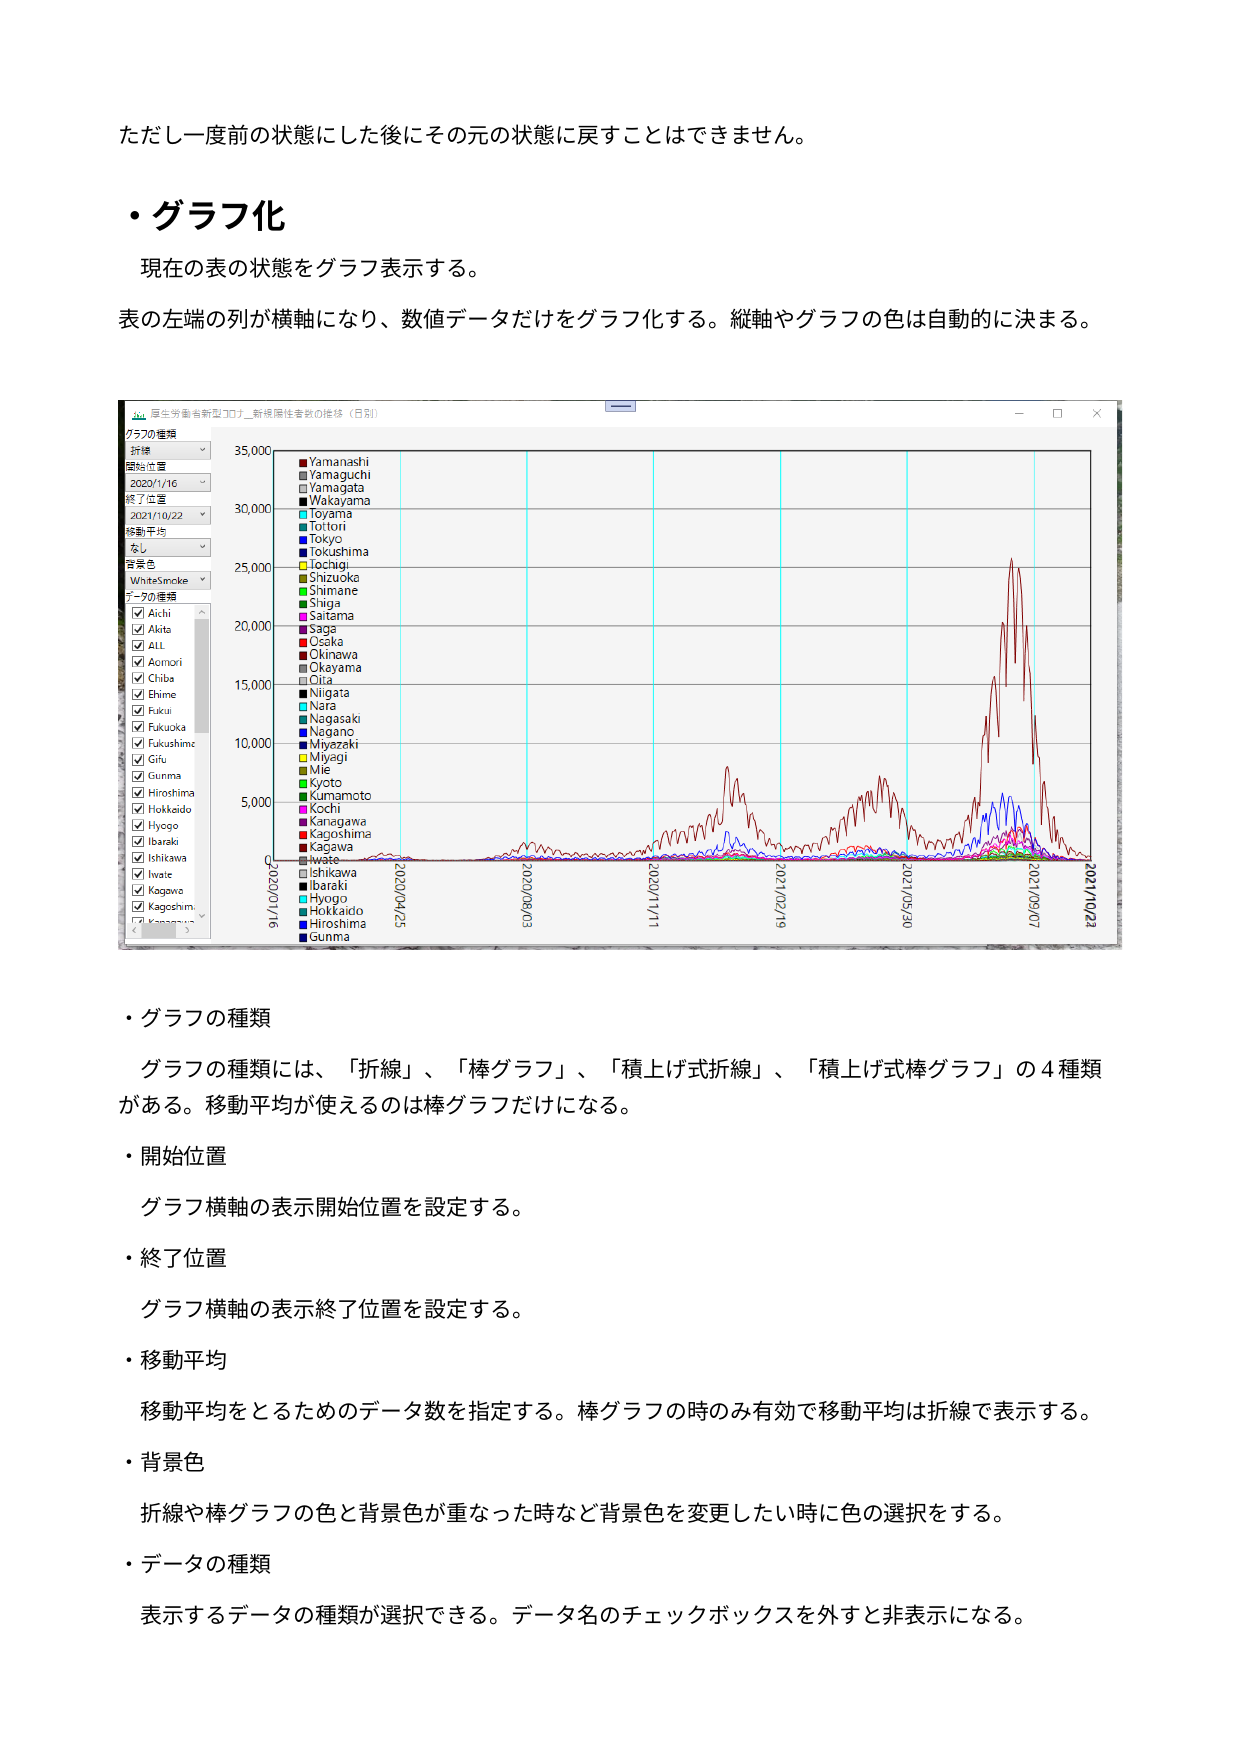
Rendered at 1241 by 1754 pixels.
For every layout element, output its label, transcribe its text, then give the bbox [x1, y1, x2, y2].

text ・移動平均 [118, 1343, 1122, 1375]
text ・背景色 [118, 1445, 1122, 1477]
text ただし一度前の状態にした後にその元の状態に戻すことはできません。 [118, 118, 1122, 150]
text ・終了位置 [118, 1241, 1122, 1273]
text 表示するデータの種類が選択できる。データ名のチェックボックスを外すと非表示になる。 [118, 1598, 1122, 1629]
subtitle ・グラフ化 [118, 190, 1122, 238]
text 表の左端の列が横軸になり、数値データだけをグラフ化する。縦軸やグラフの色は自動的に決まる。 [118, 302, 1122, 333]
text 移動平均をとるためのデータ数を指定する。棒グラフの時のみ有効で移動平均は折線で表示する。 [118, 1394, 1122, 1426]
picture [118, 400, 1123, 950]
text ・データの種類 [118, 1547, 1122, 1578]
text グラフ横軸の表示終了位置を設定する。 [118, 1292, 1122, 1324]
text 現在の表の状態をグラフ表示する。 [118, 251, 1122, 283]
text グラフ横軸の表示開始位置を設定する。 [118, 1190, 1122, 1222]
text 折線や棒グラフの色と背景色が重なった時など背景色を変更したい時に色の選択をする。 [118, 1496, 1122, 1528]
text グラフの種類には、「折線」、「棒グラフ」、「積上げ式折線」、「積上げ式棒グラフ」の4種類がある。移動平均が使えるのは棒グラフだけになる。 [118, 1052, 1122, 1120]
text ・開始位置 [118, 1139, 1122, 1171]
text ・グラフの種類 [118, 1001, 1122, 1033]
